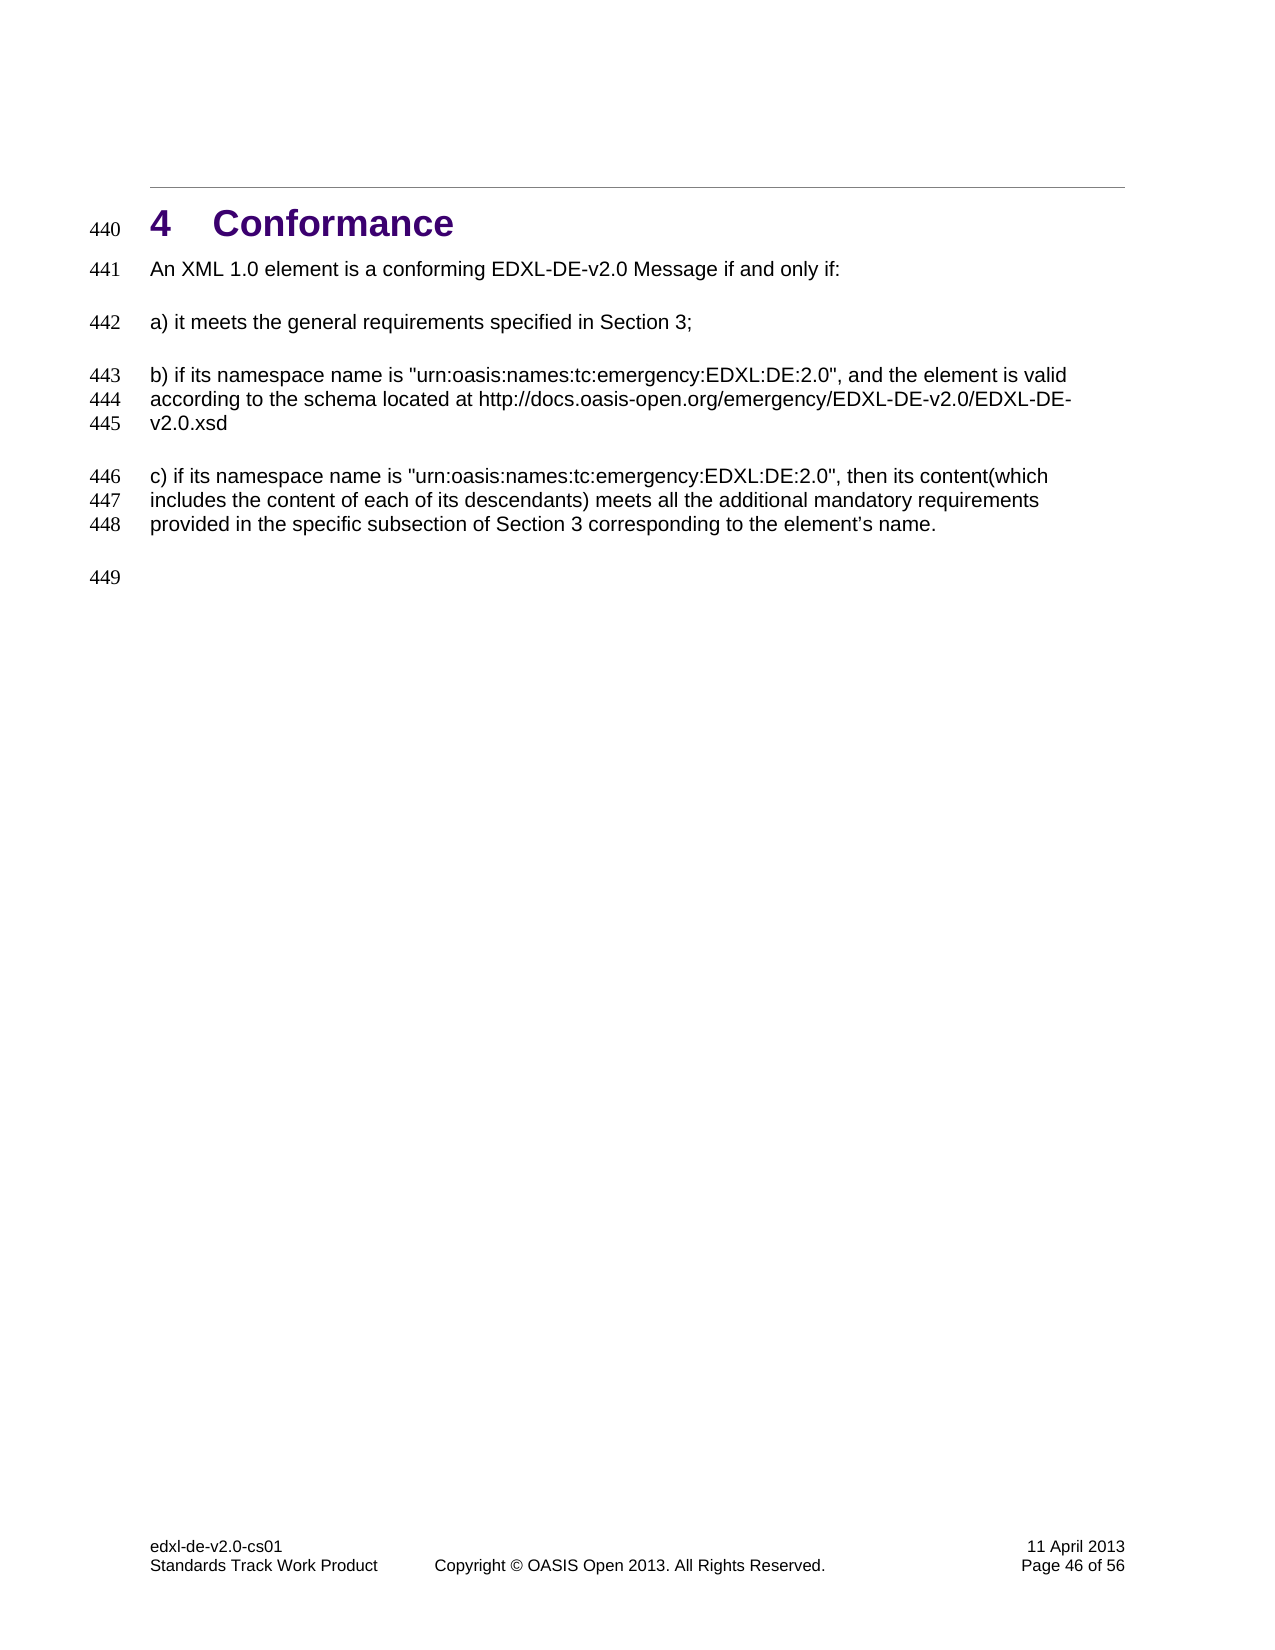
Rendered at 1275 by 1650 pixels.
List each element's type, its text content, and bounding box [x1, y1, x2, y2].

text b) if its namespace name is "urn:oasis:names:tc:emergency:EDXL:DE:2.0", and the element is valid according to the schema located at http://docs.oasis-open.org/emergency/EDXL-DE-v2.0/EDXL-DE-v2.0.xsd [150, 363, 1125, 434]
text An XML 1.0 element is a conforming EDXL-DE-v2.0 Message if and only if: [150, 256, 1125, 280]
subtitle Conformance [150, 188, 1125, 244]
text a) it meets the general requirements specified in Section 3; [150, 309, 1125, 333]
text c) if its namespace name is "urn:oasis:names:tc:emergency:EDXL:DE:2.0", then its content(which includes the content of each of its descendants) meets all the additional mandatory requirements provided in the specific subsection of Section 3 corresponding to the element’s name. [150, 464, 1125, 536]
